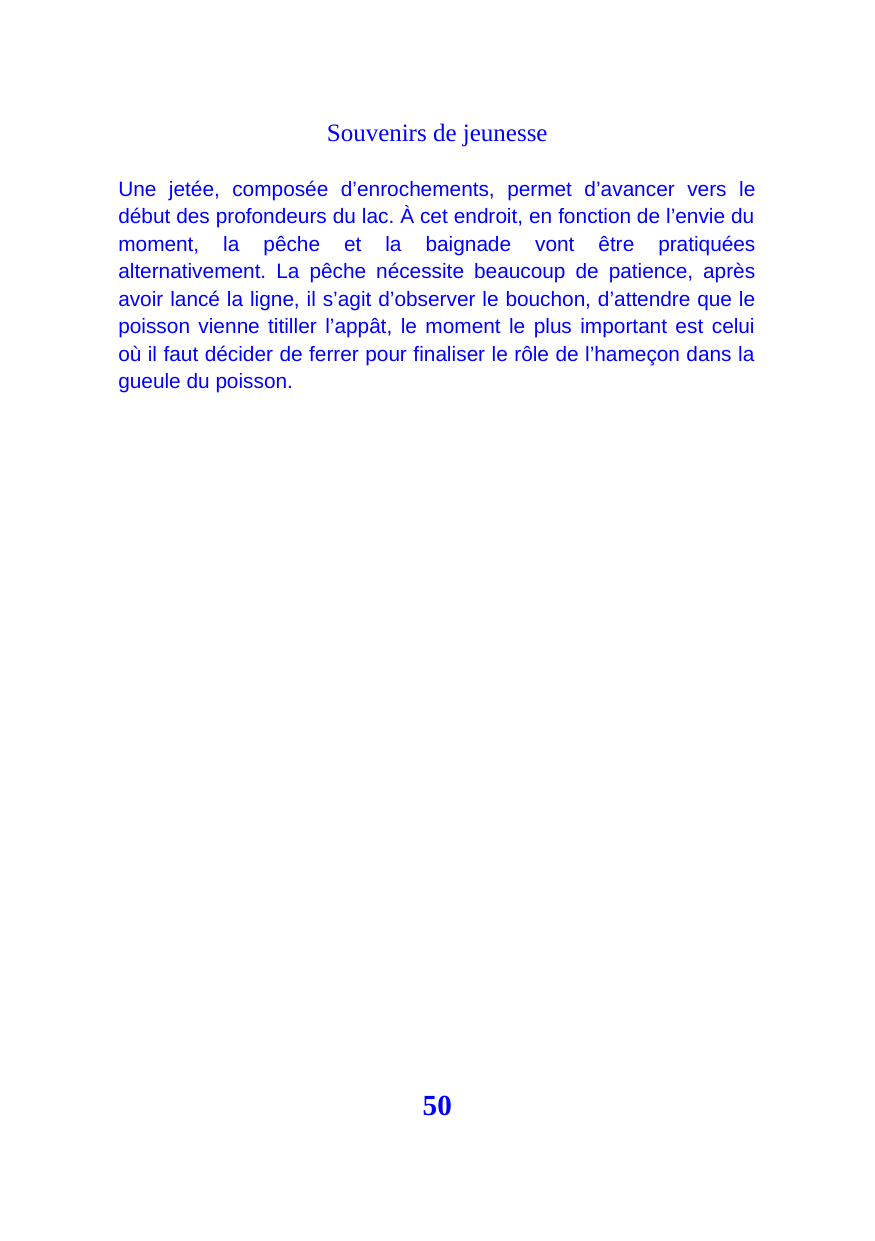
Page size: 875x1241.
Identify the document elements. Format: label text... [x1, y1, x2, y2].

text Une jetée, composée d’enrochements, permet d’avancer vers le début des profondeurs du lac. À cet endroit, en fonction de l’envie du moment, la pêche et la baignade vont être pratiquées alternativement. La pêche nécessite beaucoup de patience, après avoir lancé la ligne, il s’agit d’observer le bouchon, d’attendre que le poisson vienne titiller l’appât, le moment le plus important est celui où il faut décider de ferrer pour finaliser le rôle de l’hameçon dans la gueule du poisson. [118, 176, 756, 393]
